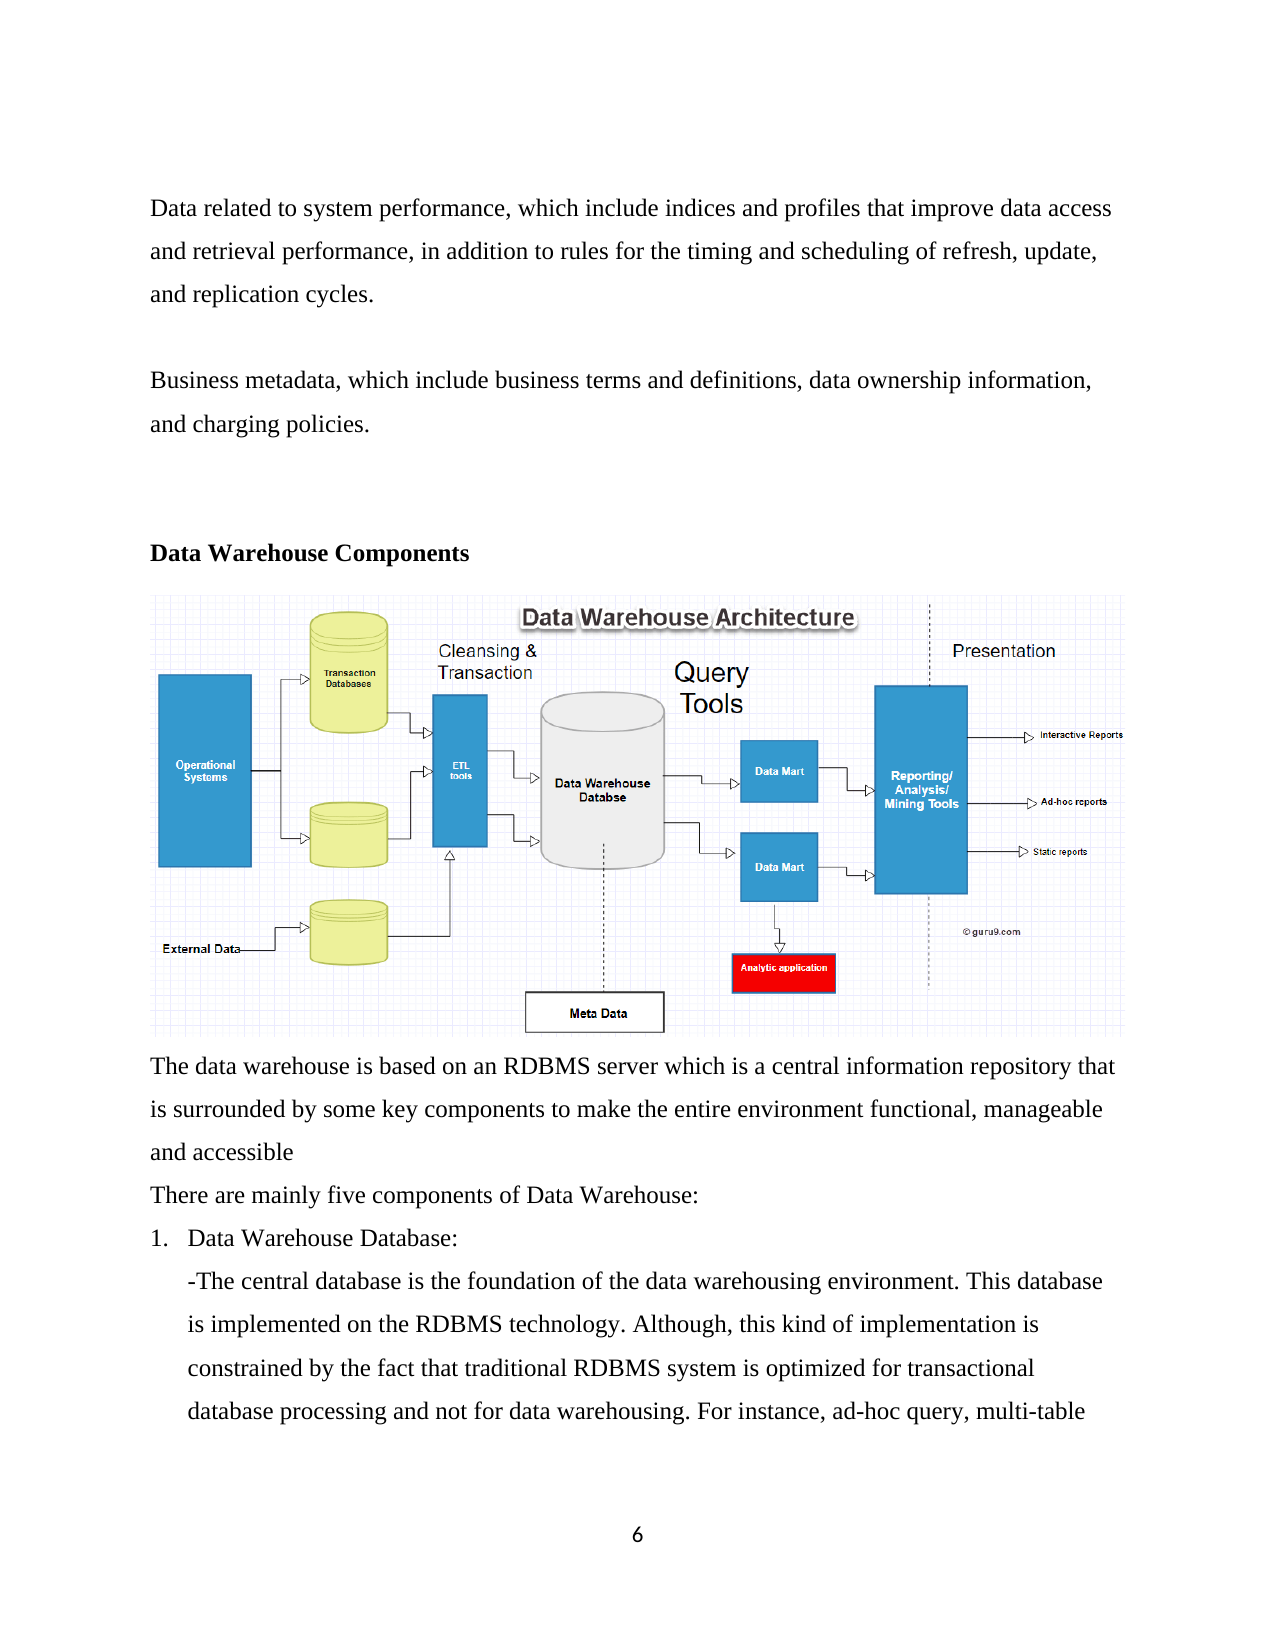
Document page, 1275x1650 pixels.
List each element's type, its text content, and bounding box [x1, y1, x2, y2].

text There are mainly five components of Data Warehouse: [150, 1180, 1125, 1209]
text -The central database is the foundation of the data warehousing environment. This database is implemented on the RDBMS technology. Although, this kind of implementation is constrained by the fact that traditional RDBMS system is optimized for transactional database processing and not for data warehousing. For instance, ad-hoc query, multi-table [187, 1266, 1125, 1424]
text Data Warehouse Components [150, 538, 1125, 567]
text Data related to system performance, which include indices and profiles that improve data access and retrieval performance, in addition to rules for the timing and scheduling of refresh, update, and replication cycles. [150, 193, 1125, 308]
text The data warehouse is based on an RDBMS server which is a central information repository that is surrounded by some key components to make the entire environment functional, manageable and accessible [150, 1051, 1125, 1166]
picture [150, 581, 1125, 1037]
list Data Warehouse Database: [150, 1223, 1125, 1252]
text Business metadata, which include business terms and definitions, data ownership information, and charging policies. [150, 366, 1125, 437]
